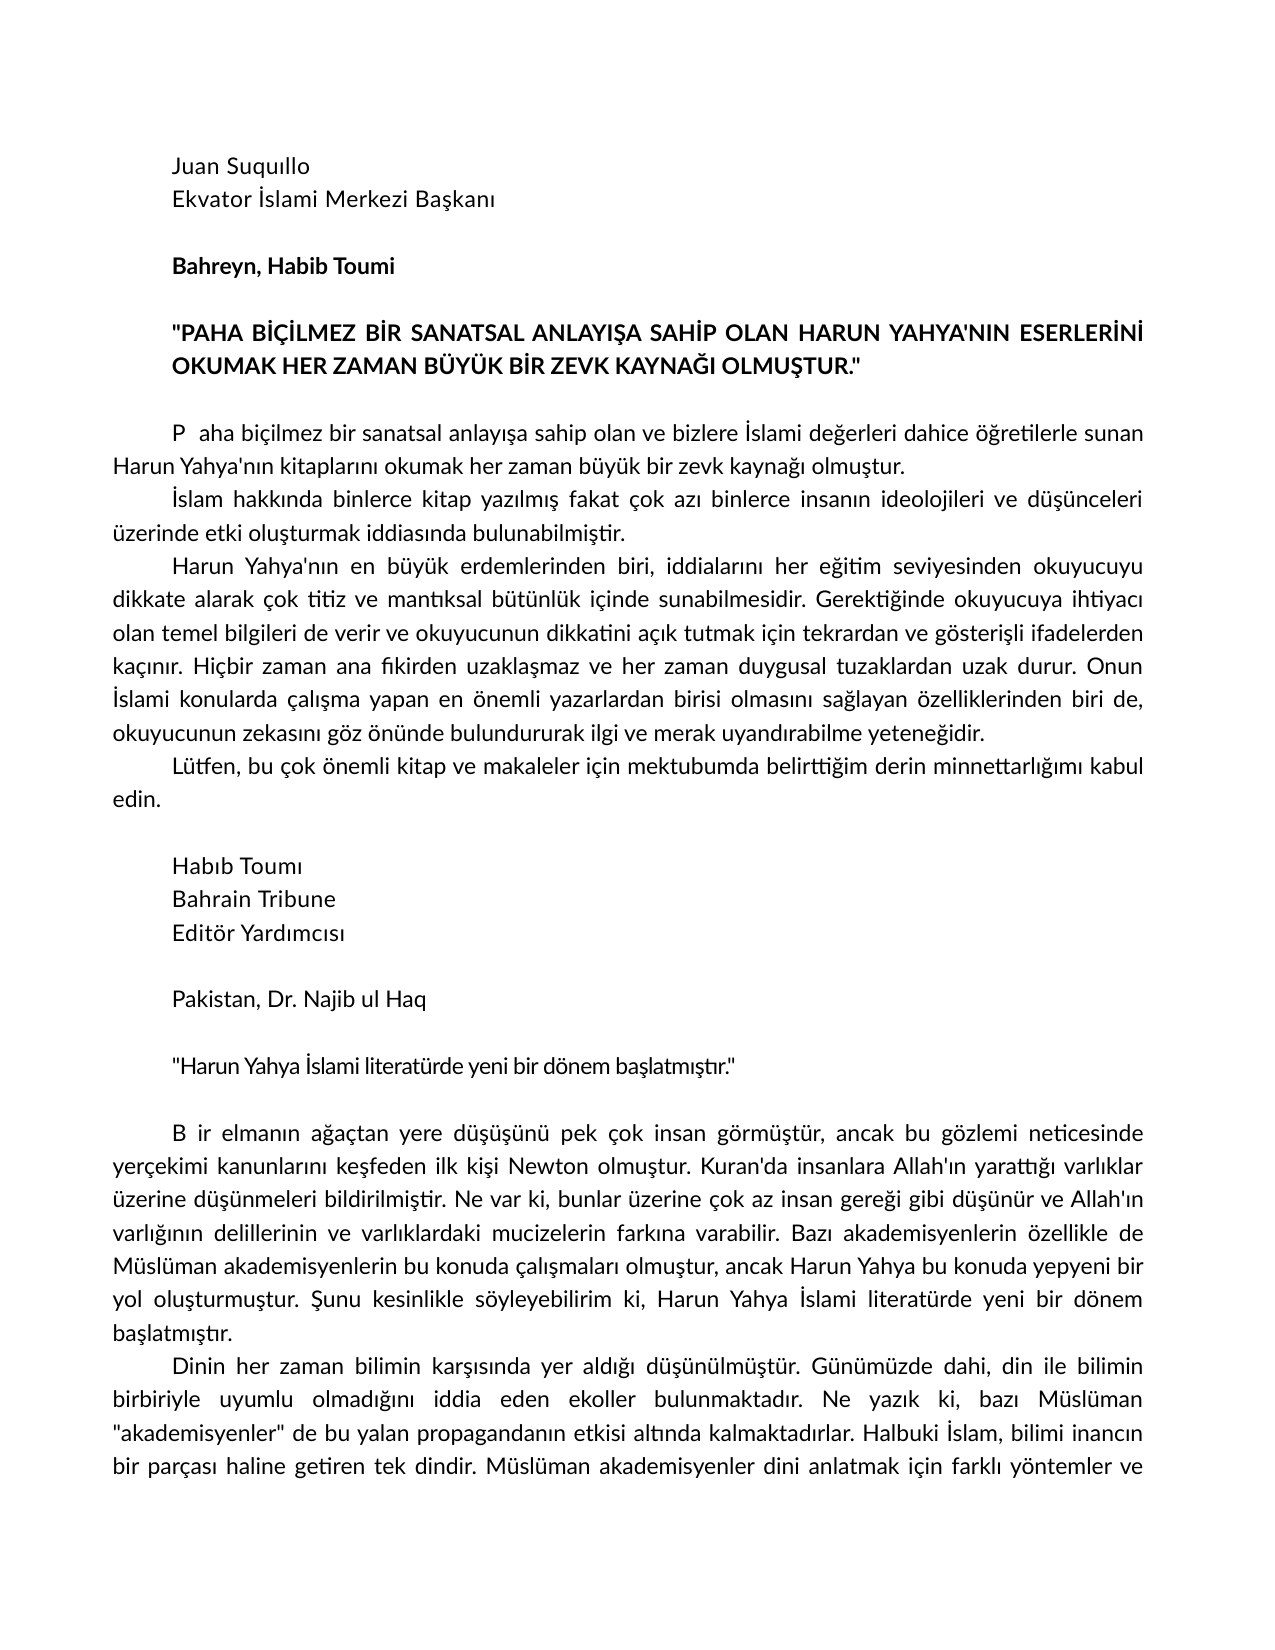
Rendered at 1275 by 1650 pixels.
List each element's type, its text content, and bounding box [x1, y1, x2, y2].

text Paha biçilmez bir sanatsal anlayışa sahip olan ve bizlere İslami değerleri dahice öğretilerle sunan Harun Yahya'nın kitaplarını okumak her zaman büyük bir zevk kaynağı olmuştur. [112, 414, 1145, 481]
text İslam hakkında binlerce kitap yazılmış fakat çok azı binlerce insanın ideolojileri ve düşünceleri üzerinde etki oluşturmak iddiasında bulunabilmiştir. [112, 481, 1145, 548]
text Bahrain Tribune [112, 881, 1145, 914]
text Bahreyn, Habib Toumi [112, 248, 1145, 281]
text Juan Suquıllo [112, 148, 1145, 181]
text Pakistan, Dr. Najib ul Haq [112, 981, 1145, 1014]
text Bir elmanın ağaçtan yere düşüşünü pek çok insan görmüştür, ancak bu gözlemi neticesinde yerçekimi kanunlarını keşfeden ilk kişi Newton olmuştur. Kuran'da insanlara Allah'ın yarattığı varlıklar üzerine düşünmeleri bildirilmiştir. Ne var ki, bunlar üzerine çok az insan gereği gibi düşünür ve Allah'ın varlığının delillerinin ve varlıklardaki mucizelerin farkına varabilir. Bazı akademisyenlerin özellikle de Müslüman akademisyenlerin bu konuda çalışmaları olmuştur, ancak Harun Yahya bu konuda yepyeni bir yol oluşturmuştur. Şunu kesinlikle söyleyebilirim ki, Harun Yahya İslami literatürde yeni bir dönem başlatmıştır. [112, 1114, 1145, 1348]
text Harun Yahya'nın en büyük erdemlerinden biri, iddialarını her eğitim seviyesinden okuyucuyu dikkate alarak çok titiz ve mantıksal bütünlük içinde sunabilmesidir. Gerektiğinde okuyucuya ihtiyacı olan temel bilgileri de verir ve okuyucunun dikkatini açık tutmak için tekrardan ve gösterişli ifadelerden kaçınır. Hiçbir zaman ana fikirden uzaklaşmaz ve her zaman duygusal tuzaklardan uzak durur. Onun İslami konularda çalışma yapan en önemli yazarlardan birisi olmasını sağlayan özelliklerinden biri de, okuyucunun zekasını göz önünde bulundururak ilgi ve merak uyandırabilme yeteneğidir. [112, 548, 1145, 748]
text Habıb Toumı [112, 848, 1145, 881]
text "PAHA BİÇİLMEZ BİR SANATSAL ANLAYIŞA SAHİP OLAN HARUN YAHYA'NIN ESERLERİNİ OKUMAK HER ZAMAN BÜYÜK BİR ZEVK KAYNAĞI OLMUŞTUR." [172, 314, 1145, 381]
text "Harun Yahya İslami literatürde yeni bir dönem başlatmıştır." [112, 1048, 1145, 1081]
text Editör Yardımcısı [112, 914, 1145, 948]
text Ekvator İslami Merkezi Başkanı [112, 181, 1145, 214]
text Dinin her zaman bilimin karşısında yer aldığı düşünülmüştür. Günümüzde dahi, din ile bilimin birbiriyle uyumlu olmadığını iddia eden ekoller bulunmaktadır. Ne yazık ki, bazı Müslüman "akademisyenler" de bu yalan propagandanın etkisi altında kalmaktadırlar. Halbuki İslam, bilimi inancın bir parçası haline getiren tek dindir. Müslüman akademisyenler dini anlatmak için farklı yöntemler ve [112, 1348, 1145, 1481]
text Lütfen, bu çok önemli kitap ve makaleler için mektubumda belirttiğim derin minnettarlığımı kabul edin. [112, 748, 1145, 814]
